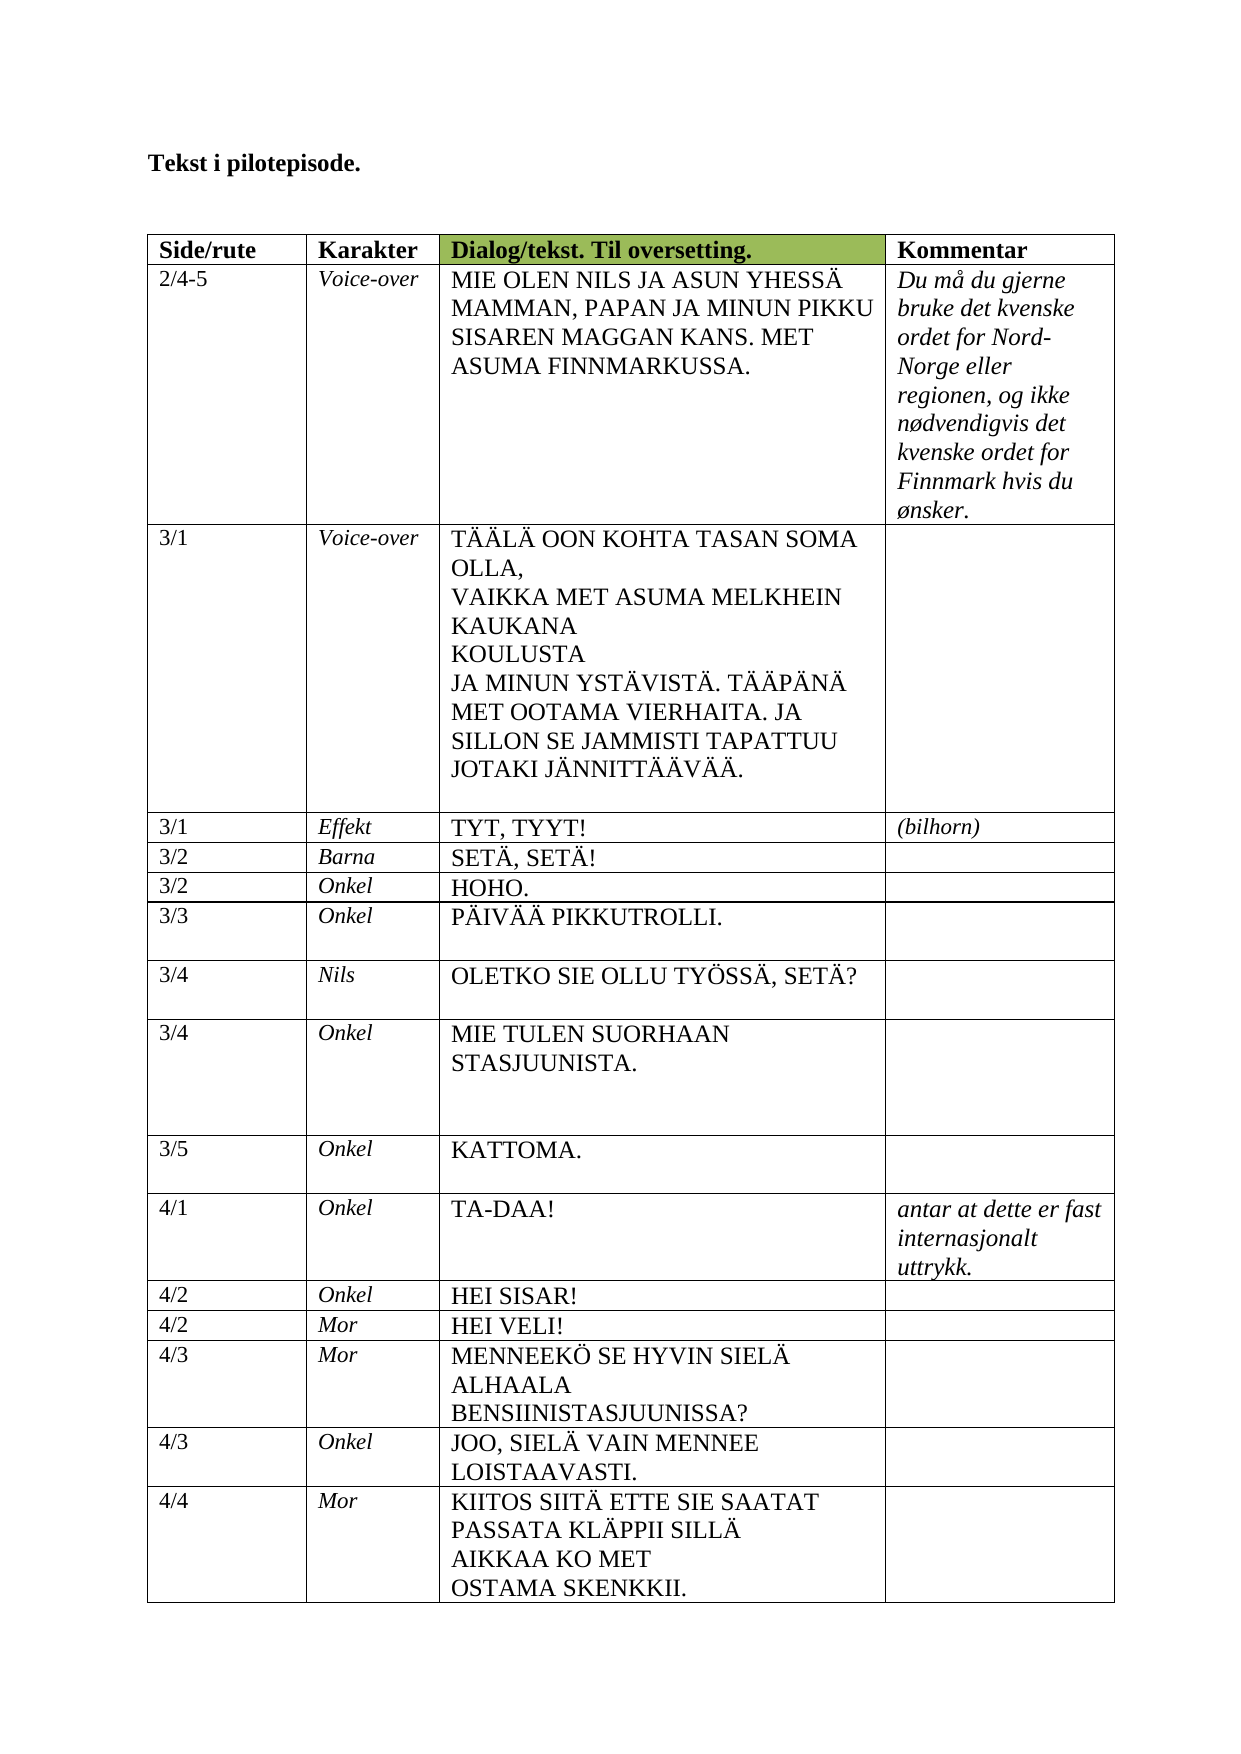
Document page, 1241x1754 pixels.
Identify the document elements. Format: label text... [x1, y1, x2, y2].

table_cell Nils [307, 961, 439, 1018]
table_cell KATTOMA. [440, 1136, 885, 1193]
table_cell Onkel [307, 1428, 439, 1486]
table_header Side/rute [148, 235, 306, 264]
table_cell Voice-over [307, 525, 439, 812]
table_cell TÄÄLÄ OON KOHTA TASAN SOMA OLLA, VAIKKA MET ASUMA MELKHEIN KAUKANA KOULUSTA JA MINUN YSTÄVISTÄ. TÄÄPÄNÄ MET OOTAMA VIERHAITA. JA SILLON SE JAMMISTI TAPATTUU JOTAKI JÄNNITTÄÄVÄÄ. [440, 525, 885, 812]
table_cell 3/5 [148, 1136, 306, 1193]
table_cell 4/3 [148, 1428, 306, 1486]
table_cell Mor [307, 1311, 439, 1340]
table_cell Effekt [307, 813, 439, 842]
table_cell [886, 873, 1114, 901]
table_cell Onkel [307, 1281, 439, 1310]
text Tekst i pilotepisode. [148, 148, 1093, 176]
table_cell 3/4 [148, 961, 306, 1018]
table_cell [886, 1341, 1114, 1427]
table_cell Onkel [307, 873, 439, 901]
table_cell PÄIVÄÄ PIKKUTROLLI. [440, 903, 885, 960]
table_cell 4/2 [148, 1311, 306, 1340]
table_header Kommentar [886, 235, 1114, 264]
table_cell MENNEEKÖ SE HYVIN SIELÄ ALHAALA BENSIINISTASJUUNISSA? [440, 1341, 885, 1427]
table_cell Du må du gjerne bruke det kvenske ordet for Nord-Norge eller regionen, og ikke nødvendigvis det kvenske ordet for Finnmark hvis du ønsker. [886, 265, 1114, 523]
table_cell TA-DAA! [440, 1194, 885, 1280]
table_cell [886, 903, 1114, 960]
table_cell 3/4 [148, 1020, 306, 1134]
table_cell 3/1 [148, 813, 306, 842]
table_cell [886, 1281, 1114, 1310]
table_cell [886, 1020, 1114, 1134]
table_cell [886, 1428, 1114, 1486]
table_cell 3/1 [148, 525, 306, 812]
table_cell Mor [307, 1341, 439, 1427]
table_cell TYT, TYYT! [440, 813, 885, 842]
table_cell Onkel [307, 1194, 439, 1280]
table_cell 4/3 [148, 1341, 306, 1427]
table_cell OLETKO SIE OLLU TYÖSSÄ, SETÄ? [440, 961, 885, 1018]
table_cell SETÄ, SETÄ! [440, 843, 885, 872]
table_cell Mor [307, 1487, 439, 1602]
table_cell 4/1 [148, 1194, 306, 1280]
table_cell MIE TULEN SUORHAAN STASJUUNISTA. [440, 1020, 885, 1134]
table_header Dialog/tekst. Til oversetting. [440, 235, 885, 264]
table_cell antar at dette er fast internasjonalt uttrykk. [886, 1194, 1114, 1280]
table_cell 4/2 [148, 1281, 306, 1310]
table_cell (bilhorn) [886, 813, 1114, 842]
table_cell Onkel [307, 903, 439, 960]
table_cell HEI SISAR! [440, 1281, 885, 1310]
table_cell Onkel [307, 1020, 439, 1134]
table_cell 2/4-5 [148, 265, 306, 523]
table_header Karakter [307, 235, 439, 264]
table_cell HOHO. [440, 873, 885, 901]
table_cell 3/3 [148, 903, 306, 960]
table_cell [886, 1487, 1114, 1602]
table_cell MIE OLEN NILS JA ASUN YHESSÄ MAMMAN, PAPAN JA MINUN PIKKU SISAREN MAGGAN KANS. MET ASUMA FINNMARKUSSA. [440, 265, 885, 523]
table_cell [886, 843, 1114, 872]
table_cell Onkel [307, 1136, 439, 1193]
table_cell 4/4 [148, 1487, 306, 1602]
table_cell HEI VELI! [440, 1311, 885, 1340]
table_cell JOO, SIELÄ VAIN MENNEE LOISTAAVASTI. [440, 1428, 885, 1486]
table_cell 3/2 [148, 843, 306, 872]
table_cell [886, 961, 1114, 1018]
table_cell KIITOS SIITÄ ETTE SIE SAATAT PASSATA KLÄPPII SILLÄ AIKKAA KO MET OSTAMA SKENKKII. [440, 1487, 885, 1602]
table_cell Barna [307, 843, 439, 872]
table_cell [886, 1136, 1114, 1193]
table_cell [886, 525, 1114, 812]
table_cell [886, 1311, 1114, 1340]
table_cell Voice-over [307, 265, 439, 523]
table_cell 3/2 [148, 873, 306, 901]
